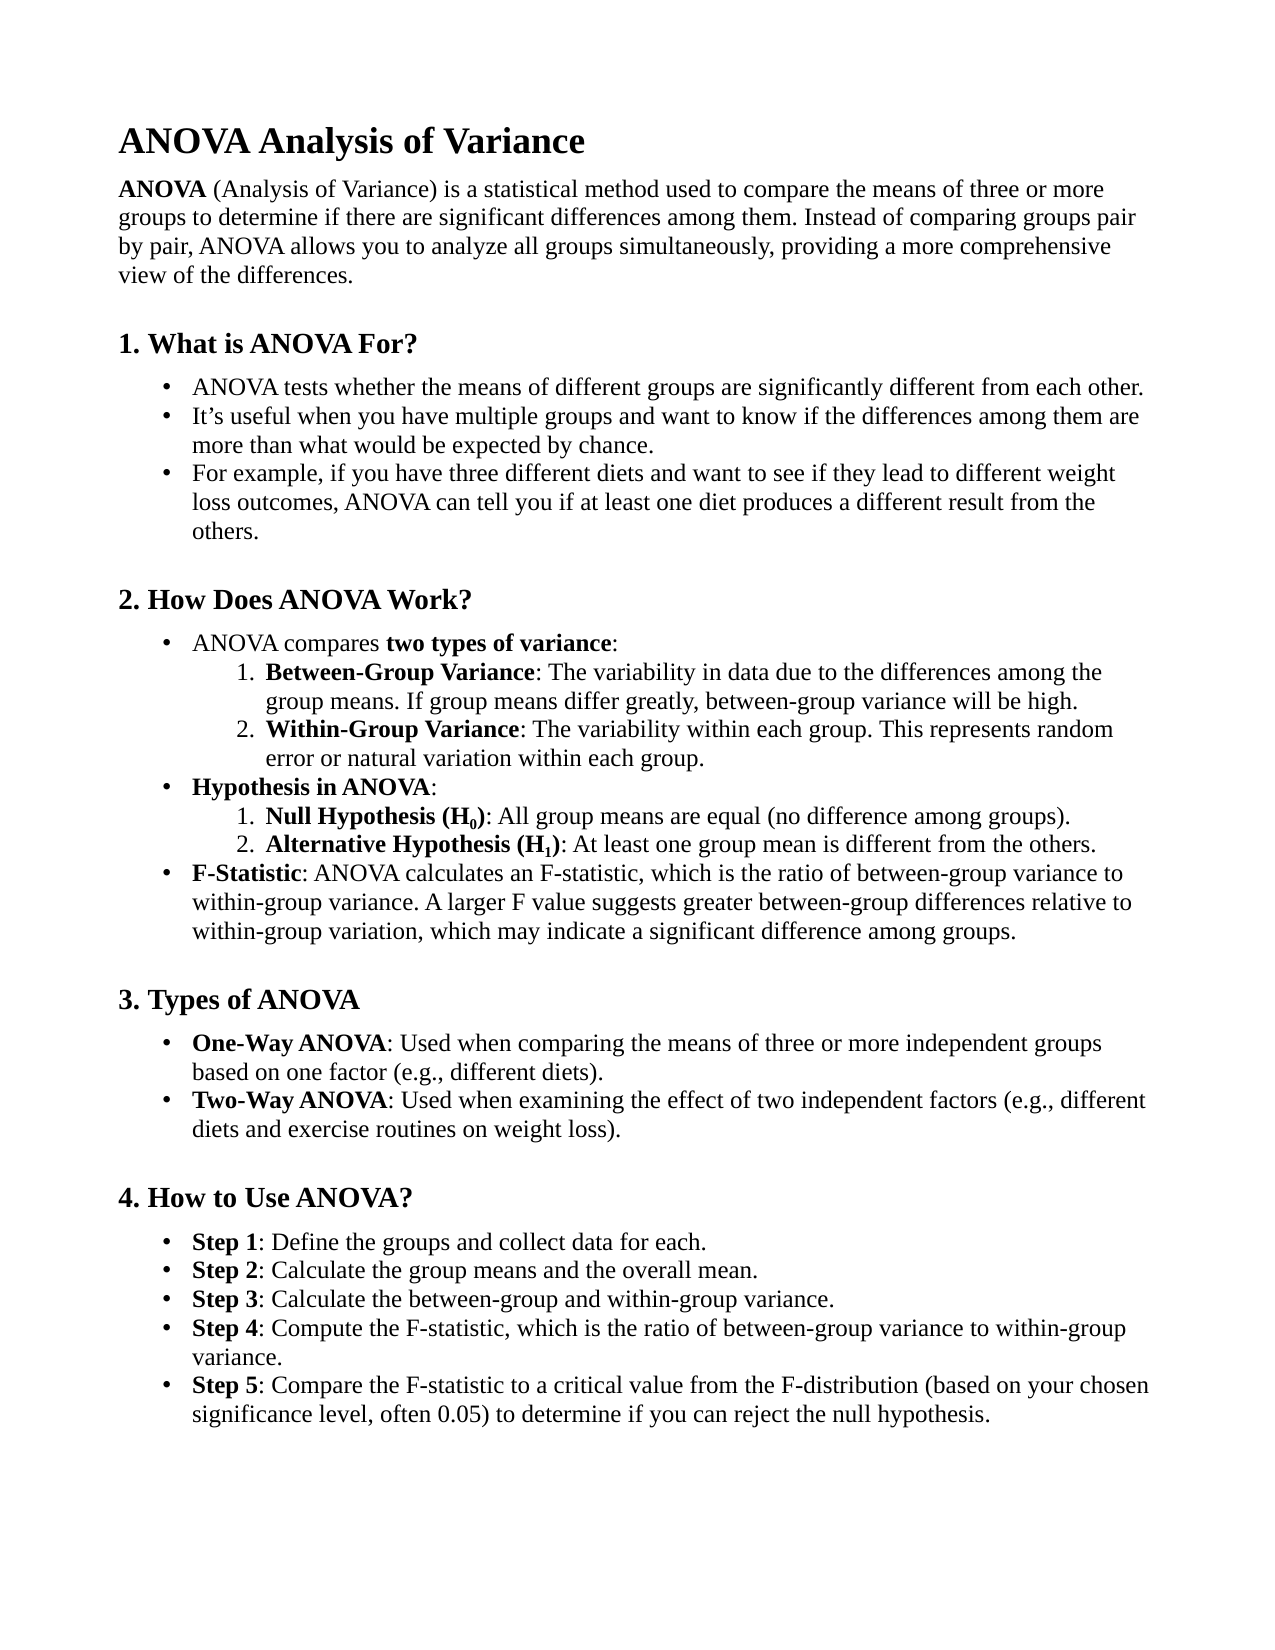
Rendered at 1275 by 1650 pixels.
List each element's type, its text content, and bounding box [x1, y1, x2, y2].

list Step 2: Calculate the group means and the overall mean. [162, 1255, 1157, 1284]
text ANOVA Analysis of Variance [118, 118, 1157, 161]
list Step 4: Compute the F-statistic, which is the ratio of between-group variance to within-group variance. [162, 1313, 1157, 1370]
list Step 5: Compare the F-statistic to a critical value from the F-distribution (based on your chosen significance level, often 0.05) to determine if you can reject the null hypothesis. [162, 1370, 1157, 1428]
list One-Way ANOVA: Used when comparing the means of three or more independent groups based on one factor (e.g., different diets). [162, 1028, 1157, 1086]
list Within-Group Variance: The variability within each group. This represents random error or natural variation within each group. [236, 714, 1157, 772]
subtitle 4. How to Use ANOVA? [118, 1181, 1157, 1214]
list Null Hypothesis (H₀): All group means are equal (no difference among groups). [236, 801, 1157, 829]
subtitle 1. What is ANOVA For? [118, 326, 1157, 360]
list F-Statistic: ANOVA calculates an F-statistic, which is the ratio of between-group variance to within-group variance. A larger F value suggests greater between-group differences relative to within-group variation, which may indicate a significant difference among groups. [162, 858, 1157, 944]
list Alternative Hypothesis (H₁): At least one group mean is different from the others. [236, 829, 1157, 858]
list Between-Group Variance: The variability in data due to the differences among the group means. If group means differ greatly, between-group variance will be high. [236, 657, 1157, 714]
list Step 1: Define the groups and collect data for each. [162, 1227, 1157, 1255]
list Step 3: Calculate the between-group and within-group variance. [162, 1284, 1157, 1313]
list Hypothesis in ANOVA: [162, 772, 1157, 801]
subtitle 2. How Does ANOVA Work? [118, 582, 1157, 616]
list Two-Way ANOVA: Used when examining the effect of two independent factors (e.g., different diets and exercise routines on weight loss). [162, 1086, 1157, 1143]
list ANOVA tests whether the means of different groups are significantly different from each other. [162, 372, 1157, 401]
subtitle 3. Types of ANOVA [118, 982, 1157, 1016]
list It’s useful when you have multiple groups and want to know if the differences among them are more than what would be expected by chance. [162, 401, 1157, 458]
list For example, if you have three different diets and want to see if they lead to different weight loss outcomes, ANOVA can tell you if at least one diet produces a different result from the others. [162, 458, 1157, 545]
list ANOVA compares two types of variance: [162, 628, 1157, 657]
text ANOVA (Analysis of Variance) is a statistical method used to compare the means of three or more groups to determine if there are significant differences among them. Instead of comparing groups pair by pair, ANOVA allows you to analyze all groups simultaneously, providing a more comprehensive view of the differences. [118, 174, 1157, 289]
